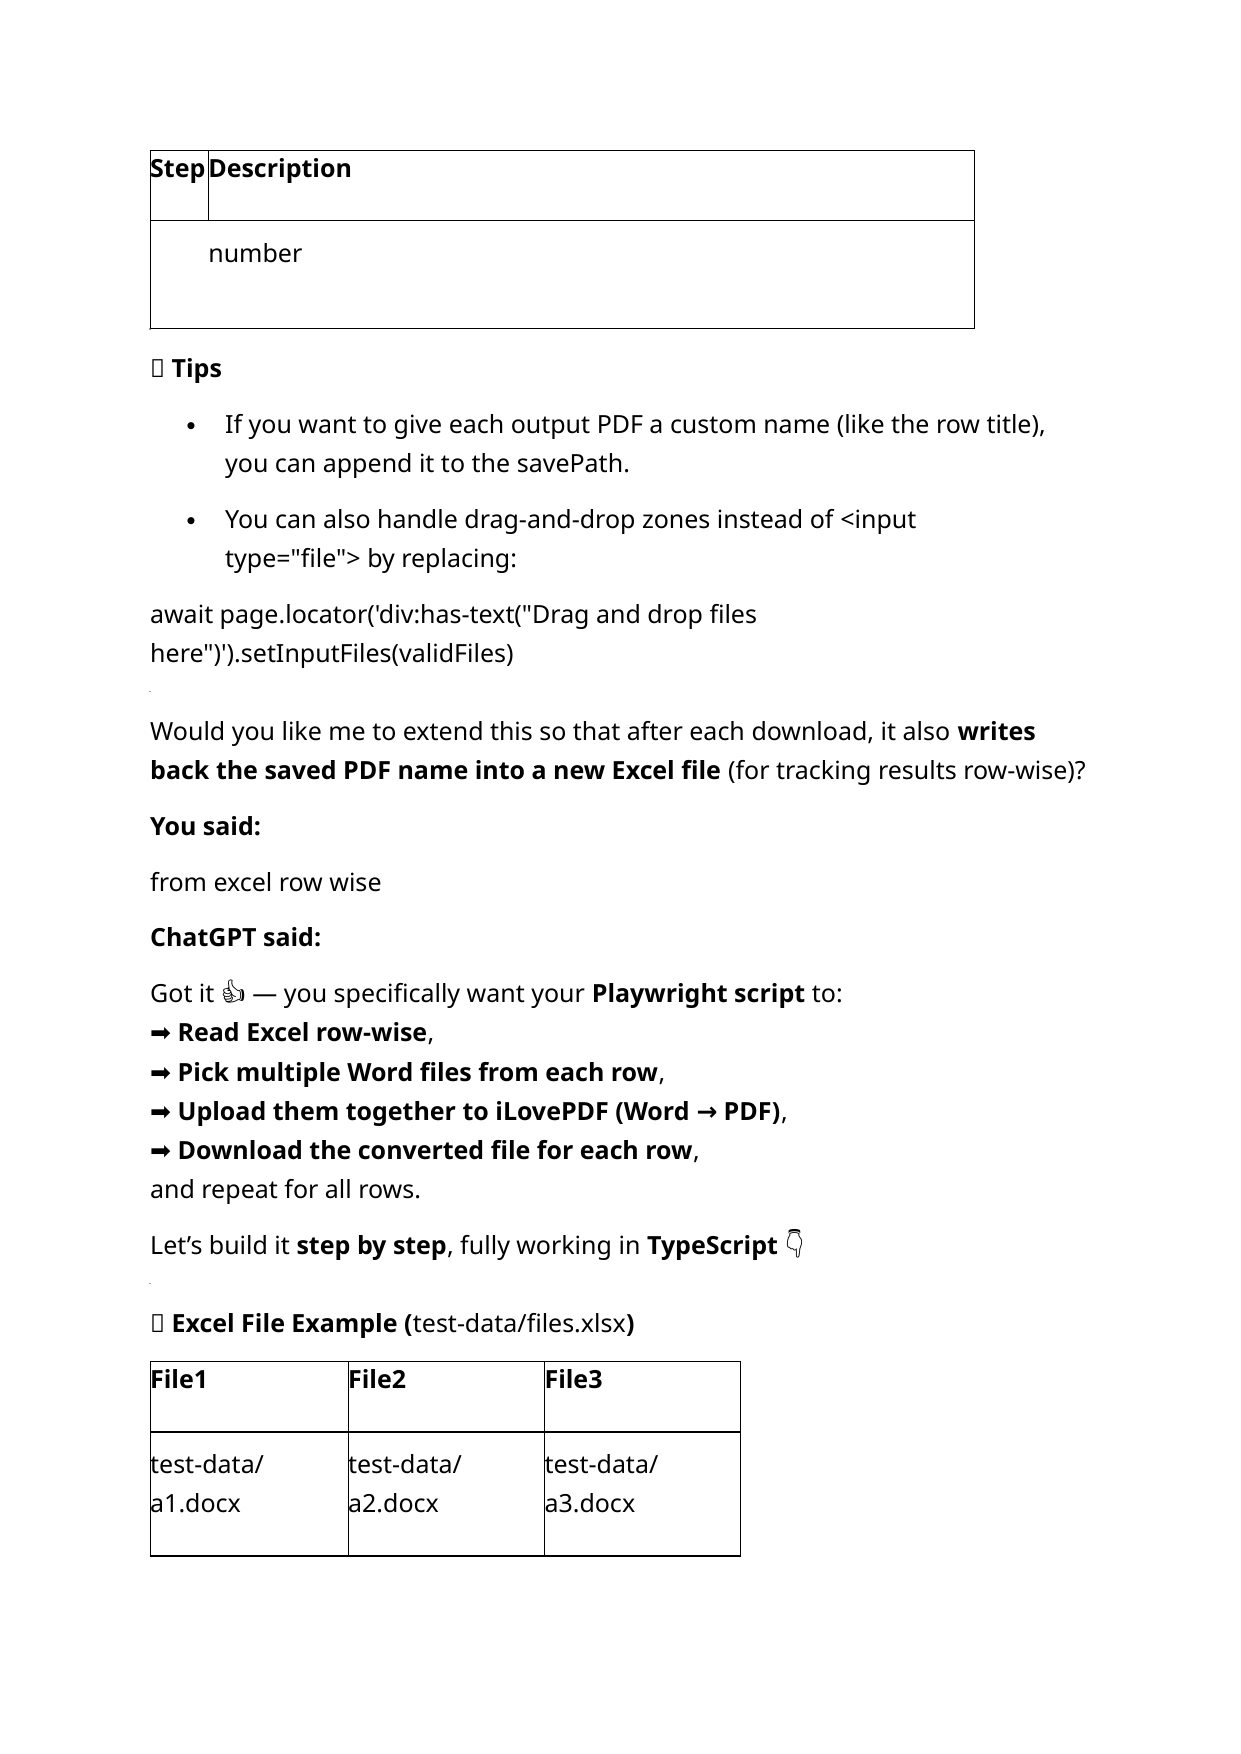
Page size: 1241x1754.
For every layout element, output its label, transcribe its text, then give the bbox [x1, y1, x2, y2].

table_cell test-data/a2.docx [349, 1433, 544, 1555]
text await page.locator('div:has-text("Drag and drop files here")').setInputFiles(validFiles) [150, 596, 1090, 670]
table_header File2 [349, 1362, 544, 1431]
text from excel row wise [150, 864, 1090, 898]
table_header Step [151, 151, 208, 220]
text ChatGPT said: [150, 920, 1090, 954]
table_cell [151, 221, 208, 328]
text You said: [150, 808, 1090, 842]
list You can also handle drag-and-drop zones instead of <input type="file"> by replacing: [187, 501, 1090, 575]
table_header File3 [545, 1362, 740, 1431]
table_cell test-data/a1.docx [151, 1433, 348, 1555]
text 🧠 Tips [150, 351, 1090, 385]
table_header File1 [151, 1362, 348, 1431]
text Got it 👍 — you specifically want your Playwright script to: ➡ Read Excel row-wise, ➡ Pick multiple Word files from each row, ➡ Upload them together to iLovePDF (Word → PDF), ➡ Download the converted file for each row, and repeat for all rows. [150, 976, 1090, 1206]
table_cell number [208, 221, 974, 328]
table_header Description [209, 151, 974, 220]
text Would you like me to extend this so that after each download, it also writes back the saved PDF name into a new Excel file (for tracking results row-wise)? [150, 713, 1090, 787]
list If you want to give each output PDF a custom name (like the row title), you can append it to the savePath. [187, 406, 1090, 480]
text 🧾 Excel File Example (test-data/files.xlsx) [150, 1305, 1090, 1339]
table_cell test-data/a3.docx [545, 1433, 740, 1555]
text Let’s build it step by step, fully working in TypeScript 👇 [150, 1228, 1090, 1262]
